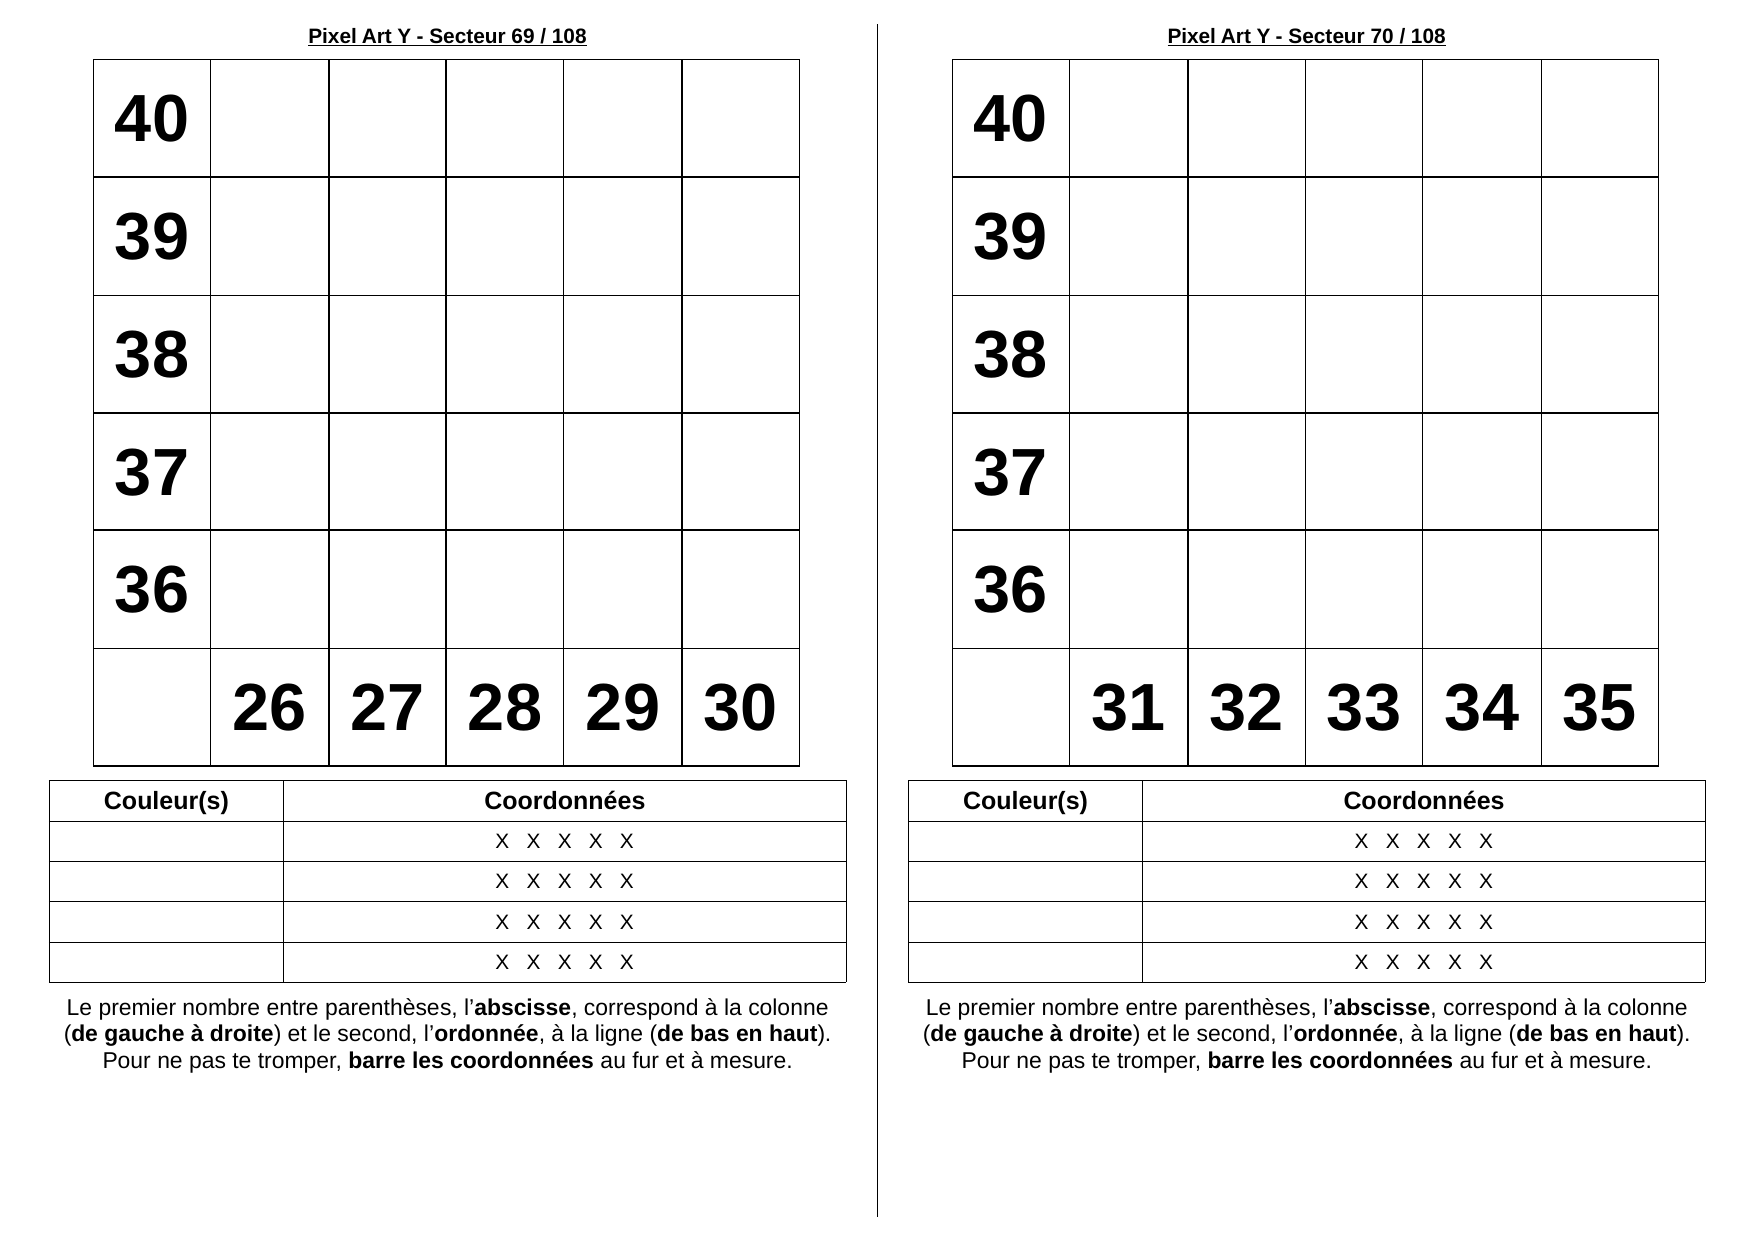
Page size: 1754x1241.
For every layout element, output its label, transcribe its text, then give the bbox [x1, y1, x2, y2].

table_cell X X X X X [1143, 822, 1705, 861]
text (de gauche à droite) et le second, l’ordonnée, à la ligne (de bas en haut). [24, 1020, 871, 1047]
table_cell [50, 822, 283, 861]
text Le premier nombre entre parenthèses, l’abscisse, correspond à la colonne [883, 994, 1730, 1020]
table_cell [909, 943, 1142, 982]
text Pixel Art Y - Secteur 69 / 108 [24, 24, 871, 48]
table_cell X X X X X [284, 943, 846, 982]
table_header Couleur(s) [50, 781, 283, 821]
table_cell X X X X X [1143, 902, 1705, 942]
table_cell X X X X X [284, 822, 846, 861]
table_header Couleur(s) [909, 781, 1142, 821]
table_header Coordonnées [1143, 781, 1705, 821]
table_cell [50, 943, 283, 982]
table_cell [909, 862, 1142, 901]
text Le premier nombre entre parenthèses, l’abscisse, correspond à la colonne [24, 994, 871, 1020]
table_cell X X X X X [1143, 943, 1705, 982]
text (de gauche à droite) et le second, l’ordonnée, à la ligne (de bas en haut). [883, 1020, 1730, 1047]
table_cell [50, 902, 283, 942]
table_cell [50, 862, 283, 901]
table_cell [909, 902, 1142, 942]
text Pour ne pas te tromper, barre les coordonnées au fur et à mesure. [883, 1047, 1730, 1073]
table_cell X X X X X [284, 862, 846, 901]
table_cell [909, 822, 1142, 861]
table_header Coordonnées [284, 781, 846, 821]
text Pixel Art Y - Secteur 70 / 108 [883, 24, 1730, 48]
table_cell X X X X X [284, 902, 846, 942]
text Pour ne pas te tromper, barre les coordonnées au fur et à mesure. [24, 1047, 871, 1073]
table_cell X X X X X [1143, 862, 1705, 901]
